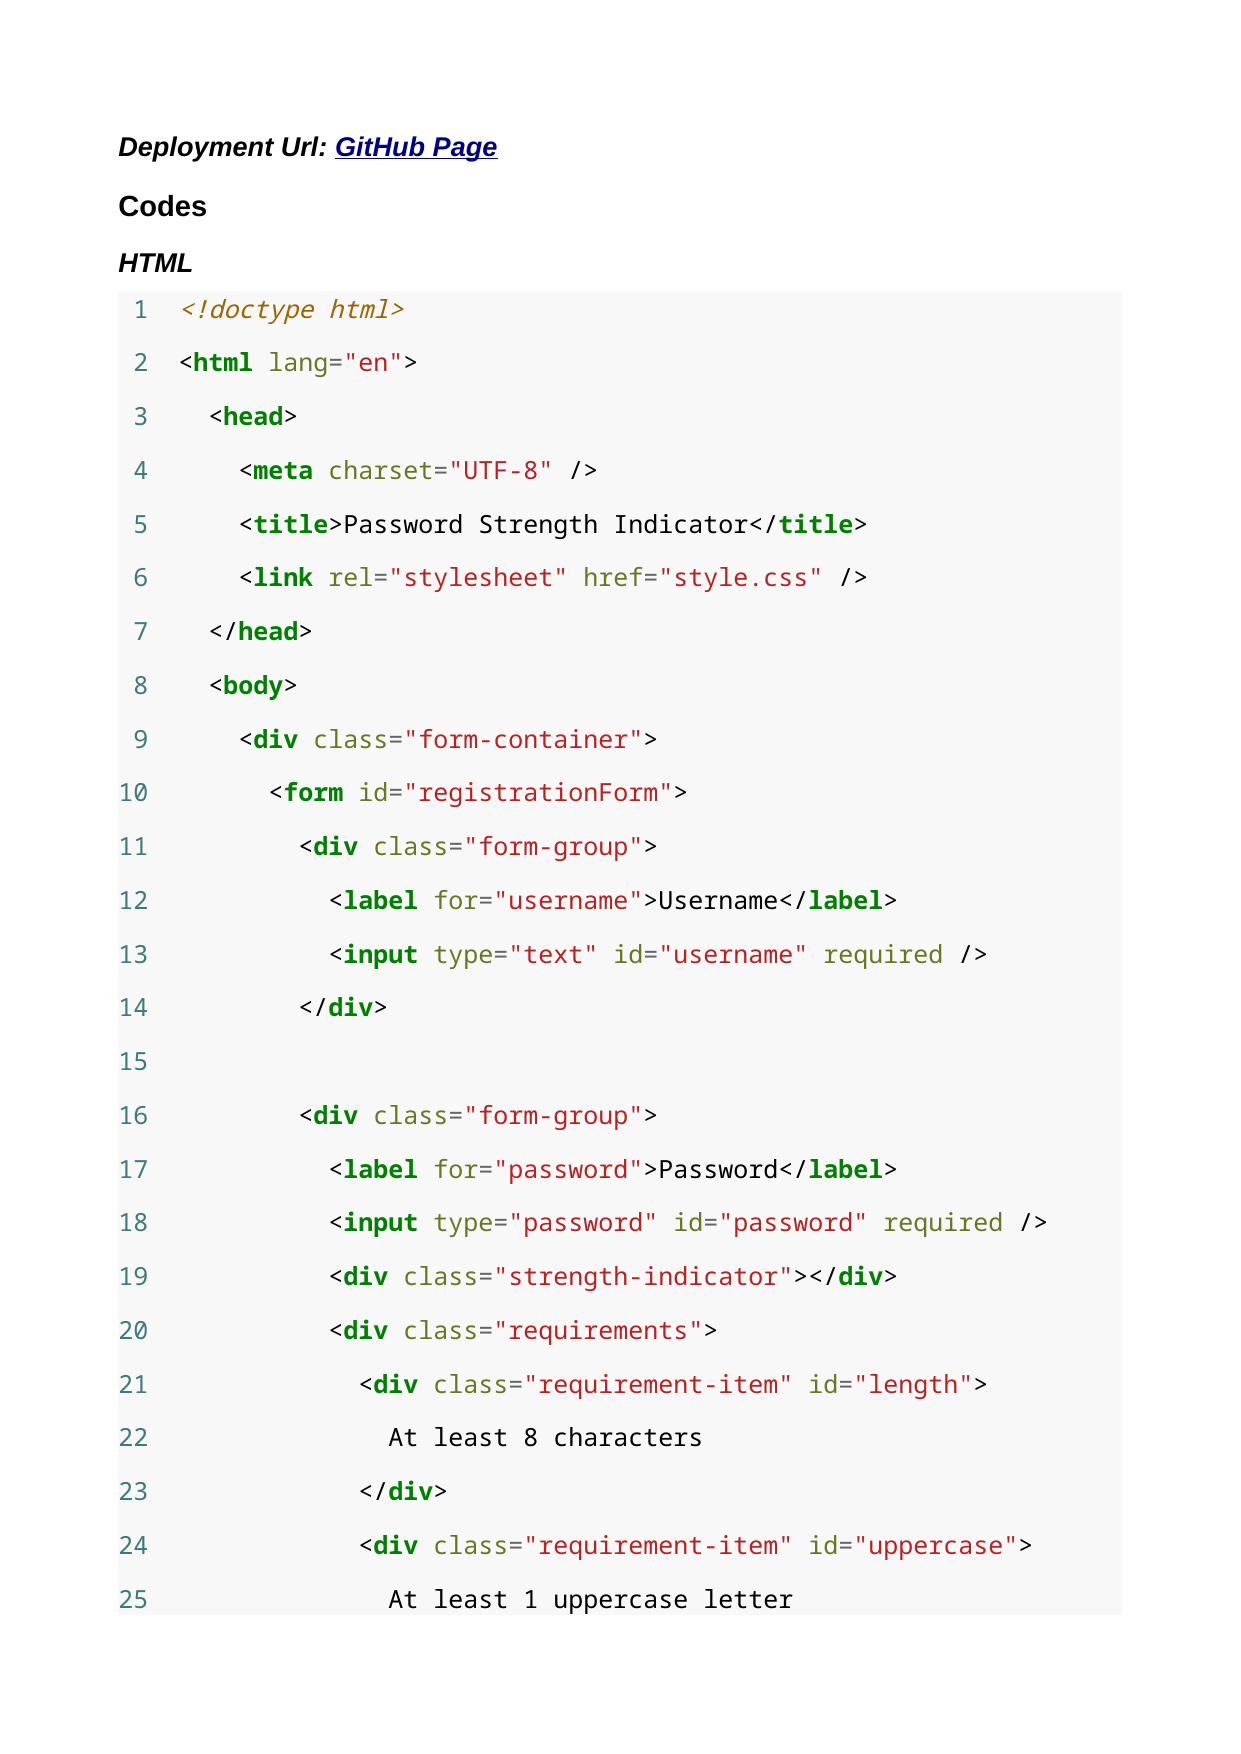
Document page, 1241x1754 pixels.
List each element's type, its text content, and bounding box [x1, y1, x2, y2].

text 9 <div class="form-container"> [118, 721, 1122, 755]
text 6 <link rel="stylesheet" href="style.css" /> [118, 560, 1122, 594]
text 3 <head> [118, 399, 1122, 433]
text 19 <div class="strength-indicator"></div> [118, 1259, 1122, 1293]
subtitle Codes [118, 189, 1122, 222]
text 25 At least 1 uppercase letter [118, 1581, 1122, 1615]
text 11 <div class="form-group"> [118, 829, 1122, 863]
text 8 <body> [118, 667, 1122, 702]
text 22 At least 8 characters [118, 1420, 1122, 1454]
text 4 <meta charset="UTF-8" /> [118, 452, 1122, 487]
text 15 [118, 1044, 1122, 1078]
text 16 <div class="form-group"> [118, 1097, 1122, 1132]
text 5 <title>Password Strength Indicator</title> [118, 506, 1122, 540]
text 14 </div> [118, 990, 1122, 1024]
text 12 <label for="username">Username</label> [118, 882, 1122, 917]
text 13 <input type="text" id="username" required /> [118, 936, 1122, 970]
text 23 </div> [118, 1474, 1122, 1508]
text 20 <div class="requirements"> [118, 1312, 1122, 1347]
text 21 <div class="requirement-item" id="length"> [118, 1366, 1122, 1400]
text 1 <!doctype html> [118, 291, 1122, 325]
text 10 <form id="registrationForm"> [118, 775, 1122, 809]
text 7 </head> [118, 614, 1122, 648]
text 24 <div class="requirement-item" id="uppercase"> [118, 1527, 1122, 1562]
subtitle HTML [118, 247, 1122, 279]
text 17 <label for="password">Password</label> [118, 1151, 1122, 1185]
text 18 <input type="password" id="password" required /> [118, 1205, 1122, 1239]
subtitle Deployment Url: GitHub Page [118, 131, 1122, 162]
text 2 <html lang="en"> [118, 345, 1122, 379]
